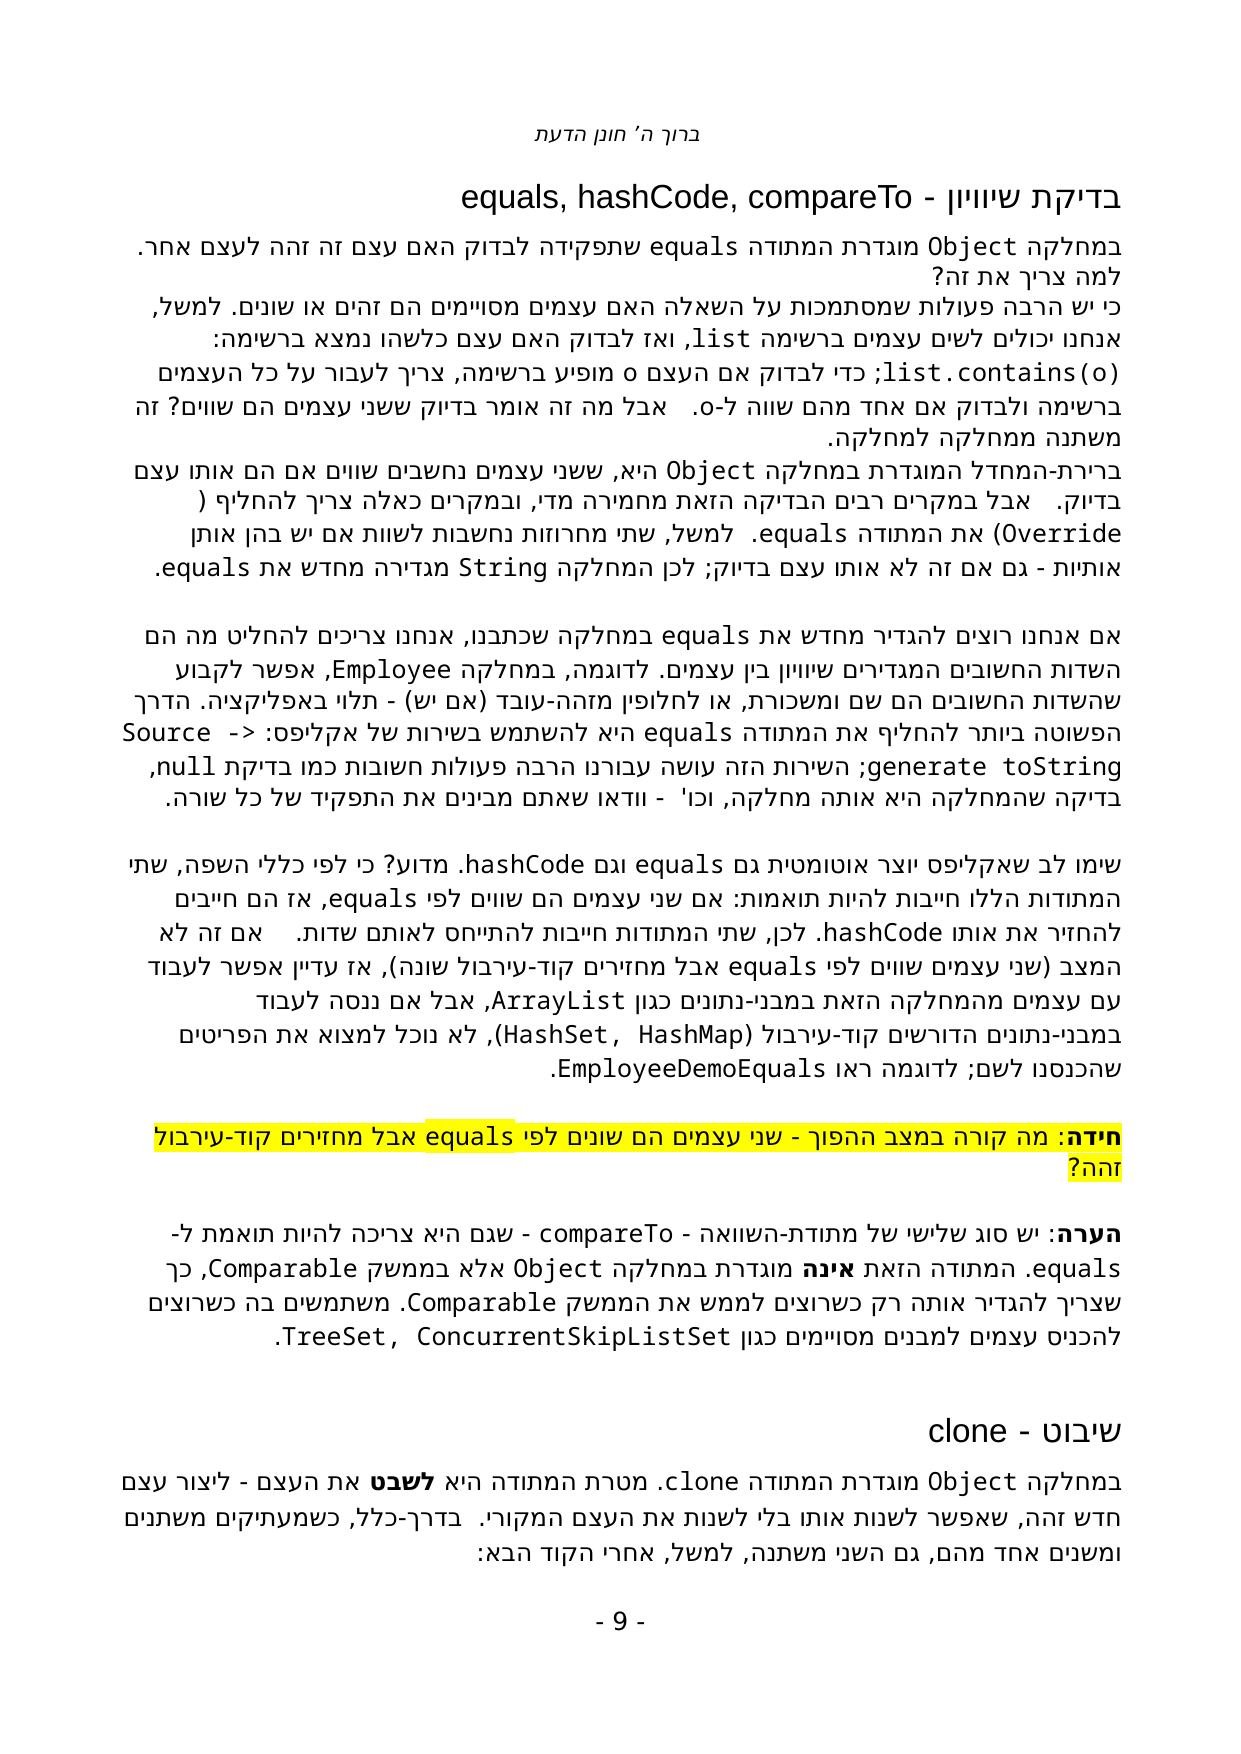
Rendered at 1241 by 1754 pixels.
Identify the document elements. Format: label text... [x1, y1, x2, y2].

text הערה: יש סוג שלישי של מתודת-השוואה - compareTo - שגם היא צריכה להיות תואמת ל-equals. המתודה הזאת אינה מוגדרת במחלקה Object אלא בממשק Comparable, כך שצריך להגדיר אותה רק כשרוצים לממש את הממשק Comparable. משתמשים בה כשרוצים להכניס עצמים למבנים מסויימים כגון TreeSet, ConcurrentSkipListSet. [118, 1216, 1122, 1352]
text במחלקה Object מוגדרת המתודה equals שתפקידה לבדוק האם עצם זה זהה לעצם אחר. [118, 228, 1122, 263]
subtitle בדיקת שיוויון - equals, hashCode, compareTo [118, 177, 1122, 216]
subtitle שיבוט - clone [118, 1411, 1122, 1451]
text אם אנחנו רוצים להגדיר מחדש את equals במחלקה שכתבנו, אנחנו צריכים להחליט מה הם השדות החשובים המגדירים שיוויון בין עצמים. לדוגמה, במחלקה Employee, אפשר לקבוע שהשדות החשובים הם שם ומשכורת, או לחלופין מזהה-עובד (אם יש) - תלוי באפליקציה. הדרך הפשוטה ביותר להחליף את המתודה equals היא להשתמש בשירות של אקליפס: Source -> generate toString; השירות הזה עושה עבורנו הרבה פעולות חשובות כמו בדיקת null, בדיקה שהמחלקה היא אותה מחלקה, וכו' - וודאו שאתם מבינים את התפקיד של כל שורה. [118, 618, 1122, 812]
text חידה: מה קורה במצב ההפוך - שני עצמים הם שונים לפי equals אבל מחזירים קוד-עירבול זהה? [118, 1119, 1122, 1182]
text במחלקה Object מוגדרת המתודה clone. מטרת המתודה היא לשבט את העצם - ליצור עצם חדש זהה, שאפשר לשנות אותו בלי לשנות את העצם המקורי. בדרך-כלל, כשמעתיקים משתנים ומשנים אחד מהם, גם השני משתנה, למשל, אחרי הקוד הבא: [118, 1463, 1122, 1567]
text למה צריך את זה? [118, 263, 1122, 292]
text כי יש הרבה פעולות שמסתמכות על השאלה האם עצמים מסויימים הם זהים או שונים. למשל, אנחנו יכולים לשים עצמים ברשימה list, ואז לבדוק האם עצם כלשהו נמצא ברשימה: list.contains(o); כדי לבדוק אם העצם o מופיע ברשימה, צריך לעבור על כל העצמים ברשימה ולבדוק אם אחד מהם שווה ל-o. אבל מה זה אומר בדיוק ששני עצמים הם שווים? זה משתנה ממחלקה למחלקה. [118, 292, 1122, 452]
text שימו לב שאקליפס יוצר אוטומטית גם equals וגם hashCode. מדוע? כי לפי כללי השפה, שתי המתודות הללו חייבות להיות תואמות: אם שני עצמים הם שווים לפי equals, אז הם חייבים להחזיר את אותו hashCode. לכן, שתי המתודות חייבות להתייחס לאותם שדות. אם זה לא המצב (שני עצמים שווים לפי equals אבל מחזירים קוד-עירבול שונה), אז עדיין אפשר לעבוד עם עצמים מהמחלקה הזאת במבני-נתונים כגון ArrayList, אבל אם ננסה לעבוד במבני-נתונים הדורשים קוד-עירבול (HashSet, HashMap), לא נוכל למצוא את הפריטים שהכנסנו לשם; לדוגמה ראו EmployeeDemoEquals. [118, 846, 1122, 1085]
text ברירת-המחדל המוגדרת במחלקה Object היא, ששני עצמים נחשבים שווים אם הם אותו עצם בדיוק. אבל במקרים רבים הבדיקה הזאת מחמירה מדי, ובמקרים כאלה צריך להחליף (Override) את המתודה equals. למשל, שתי מחרוזות נחשבות לשוות אם יש בהן אותן אותיות - גם אם זה לא אותו עצם בדיוק; לכן המחלקה String מגדירה מחדש את equals. [118, 452, 1122, 584]
